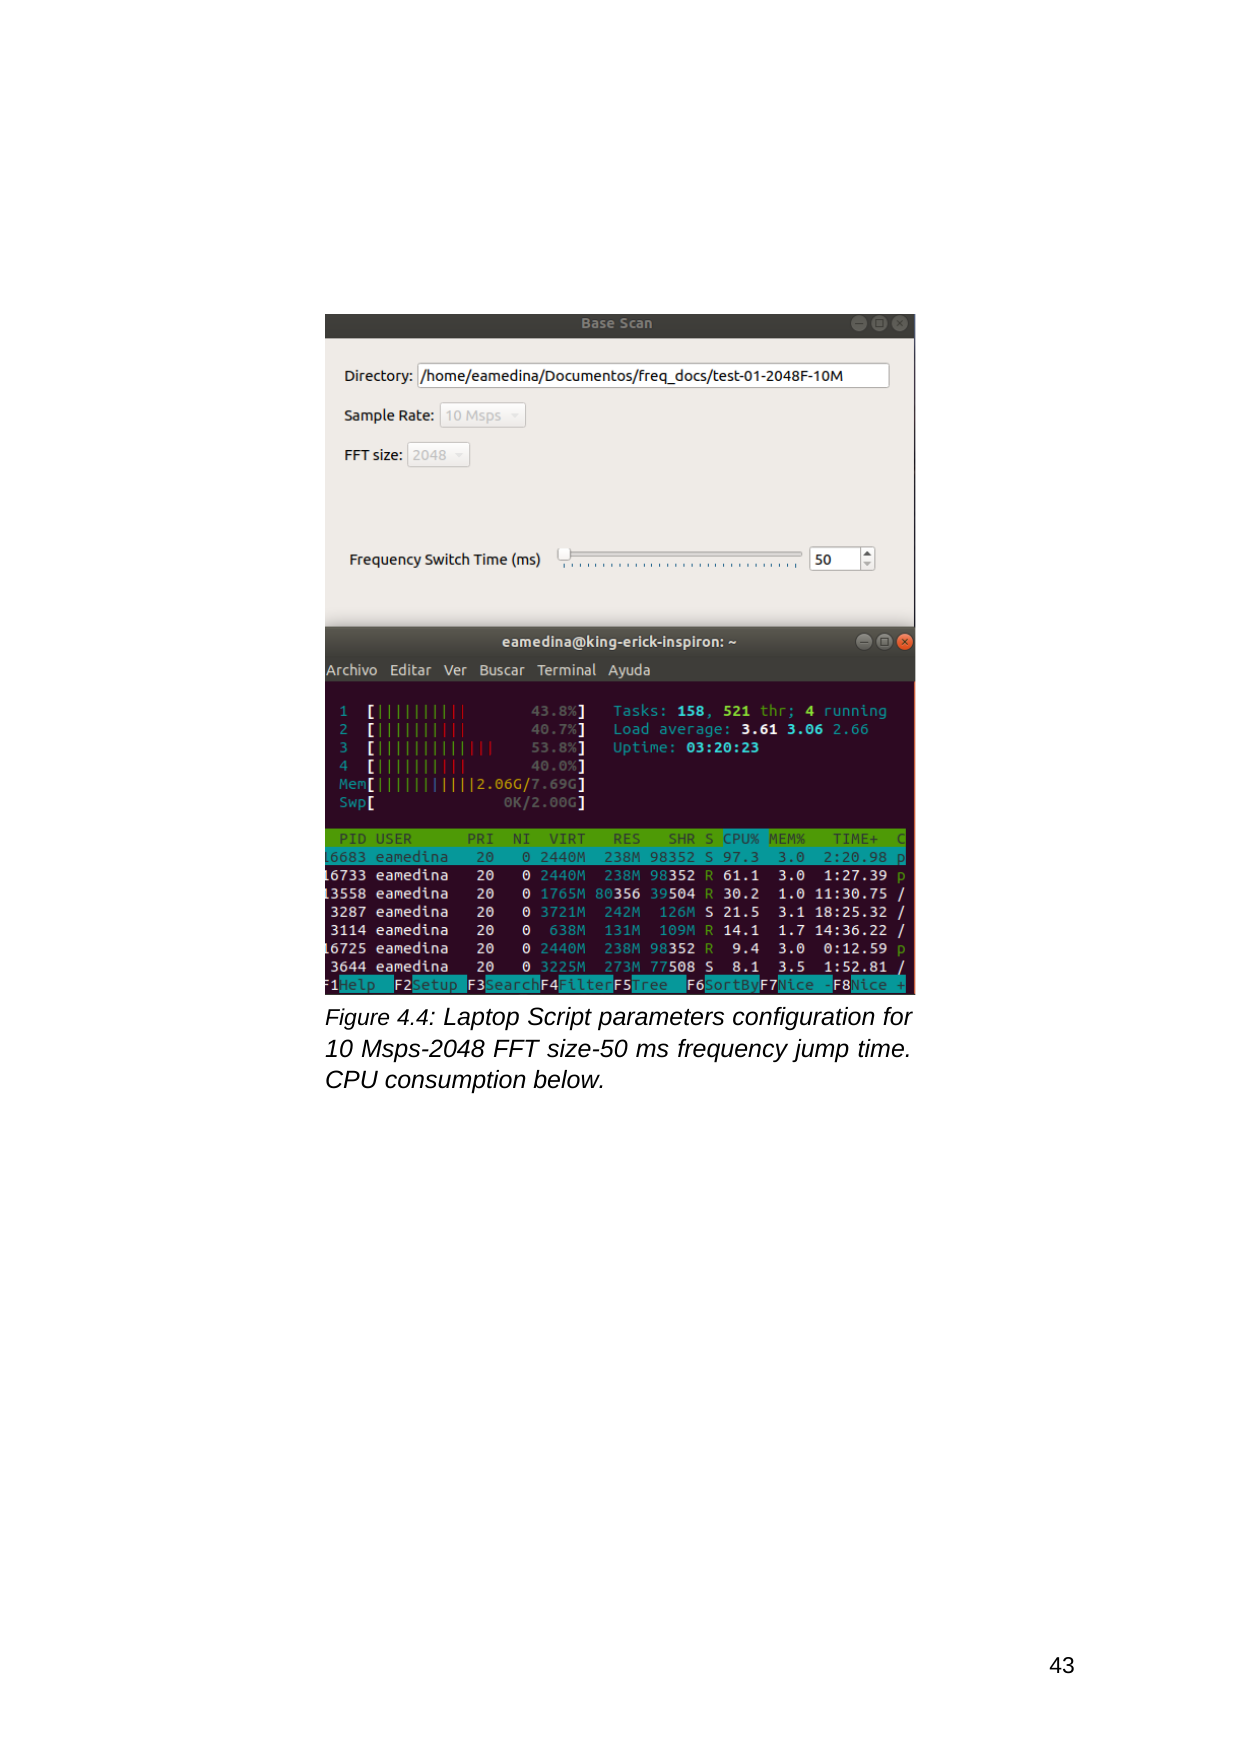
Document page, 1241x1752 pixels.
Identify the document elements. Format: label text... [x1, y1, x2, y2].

text Figure 4.4: Laptop Script parameters configuration for 10 Msps-2048 FFT size-50 ms frequency jump time. CPU consumption below. [325, 995, 915, 1094]
picture [325, 314, 916, 995]
